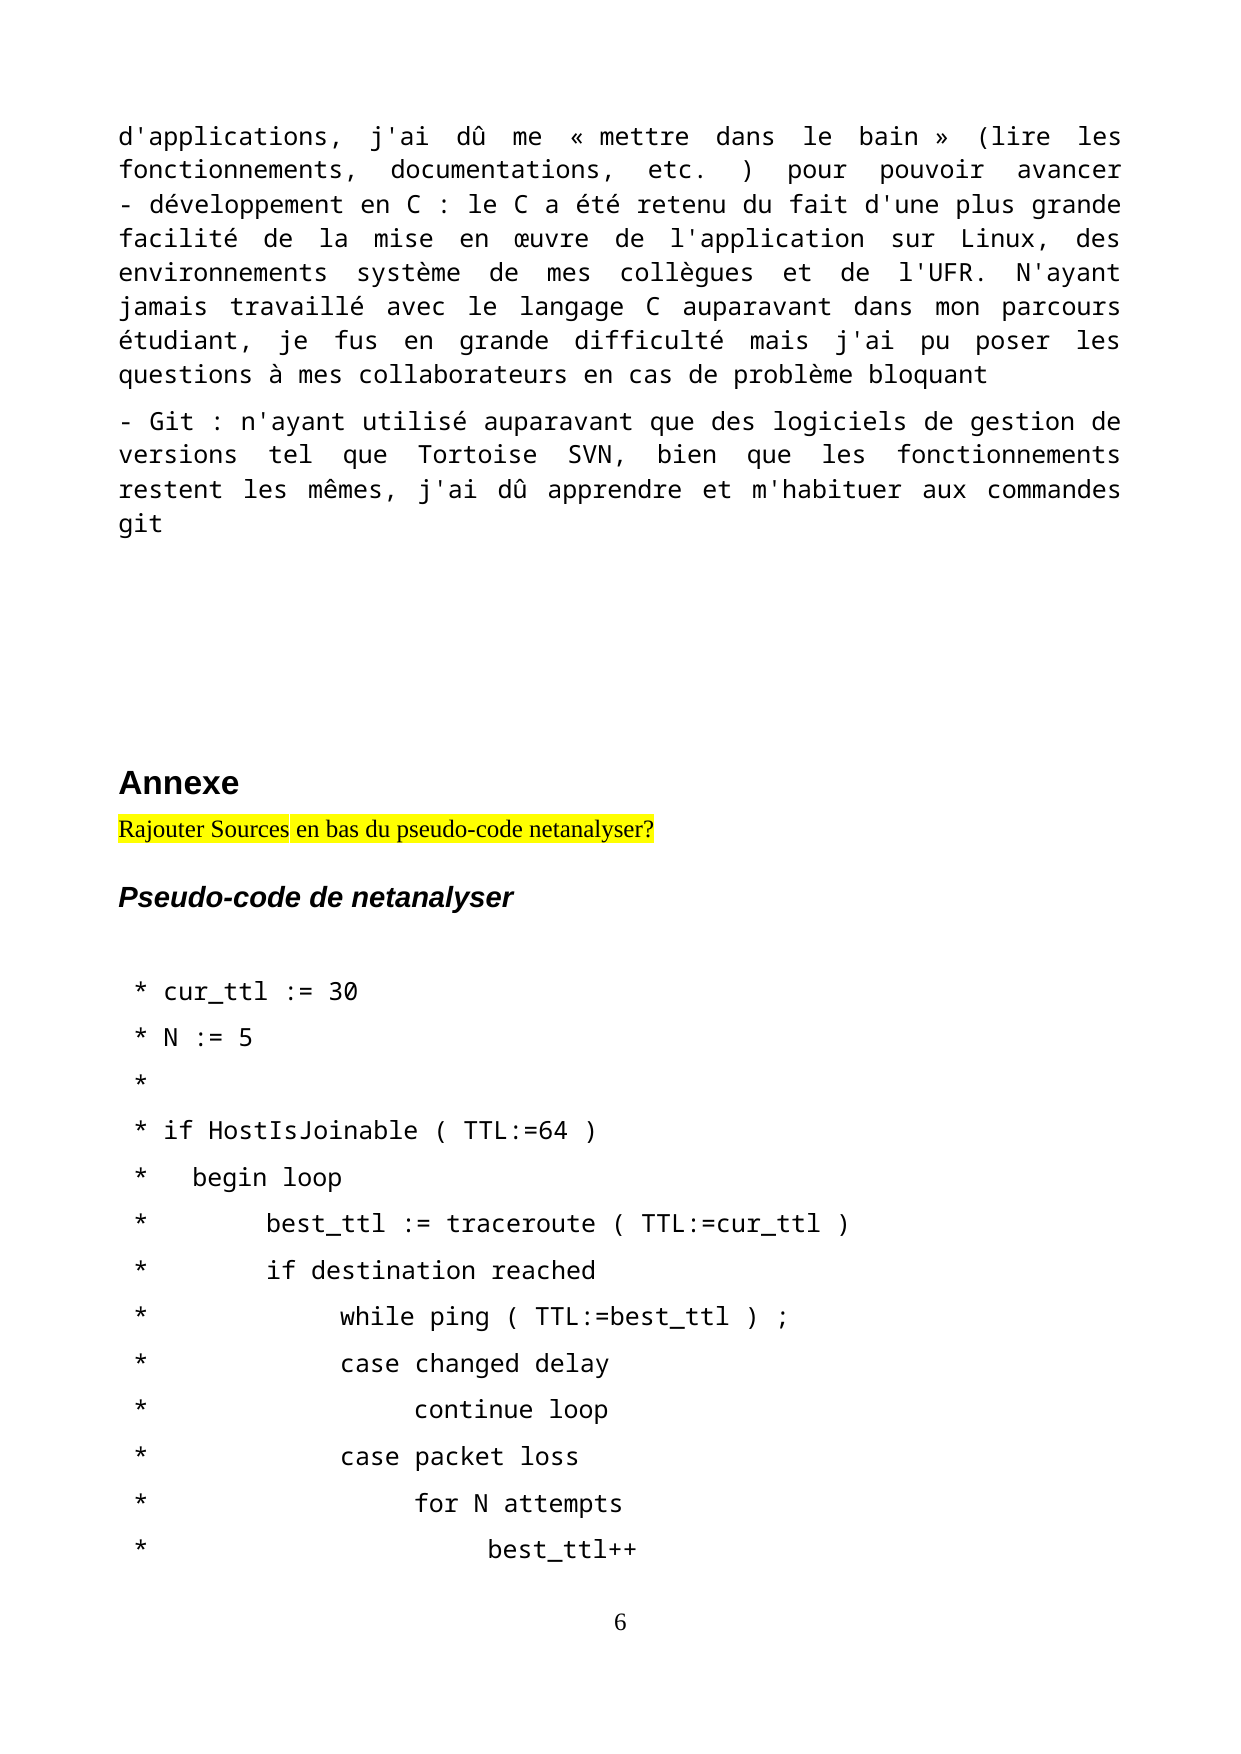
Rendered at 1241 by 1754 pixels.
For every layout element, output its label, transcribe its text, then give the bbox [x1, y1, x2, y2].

text - Git : n'ayant utilisé auparavant que des logiciels de gestion de versions tel que Tortoise SVN, bien que les fonctionnements restent les mêmes, j'ai dû apprendre et m'habituer aux commandes git [118, 403, 1122, 539]
text * begin loop [118, 1159, 1122, 1193]
text Rajouter Sources en bas du pseudo-code netanalyser? [118, 814, 1122, 843]
text * N := 5 [118, 1020, 1122, 1054]
text * for N attempts [118, 1485, 1122, 1519]
text * case changed delay [118, 1346, 1122, 1380]
text * [118, 1066, 1122, 1100]
text * cur_ttl := 30 [118, 973, 1122, 1007]
text * continue loop [118, 1392, 1122, 1426]
text * best_ttl := traceroute ( TTL:=cur_ttl ) [118, 1206, 1122, 1240]
subtitle Pseudo-code de netanalyser [118, 881, 1122, 914]
text * case packet loss [118, 1439, 1122, 1473]
subtitle Annexe [118, 763, 1122, 802]
text * if destination reached [118, 1252, 1122, 1287]
text * best_ttl++ [118, 1532, 1122, 1566]
text * if HostIsJoinable ( TTL:=64 ) [118, 1113, 1122, 1147]
text d'applications, j'ai dû me « mettre dans le bain » (lire les fonctionnements, documentations, etc. ) pour pouvoir avancer - développement en C : le C a été retenu du fait d'une plus grande facilité de la mise en œuvre de l'application sur Linux, des environnements système de mes collègues et de l'UFR. N'ayant jamais travaillé avec le langage C auparavant dans mon parcours étudiant, je fus en grande difficulté mais j'ai pu poser les questions à mes collaborateurs en cas de problème bloquant [118, 118, 1122, 391]
text * while ping ( TTL:=best_ttl ) ; [118, 1299, 1122, 1333]
